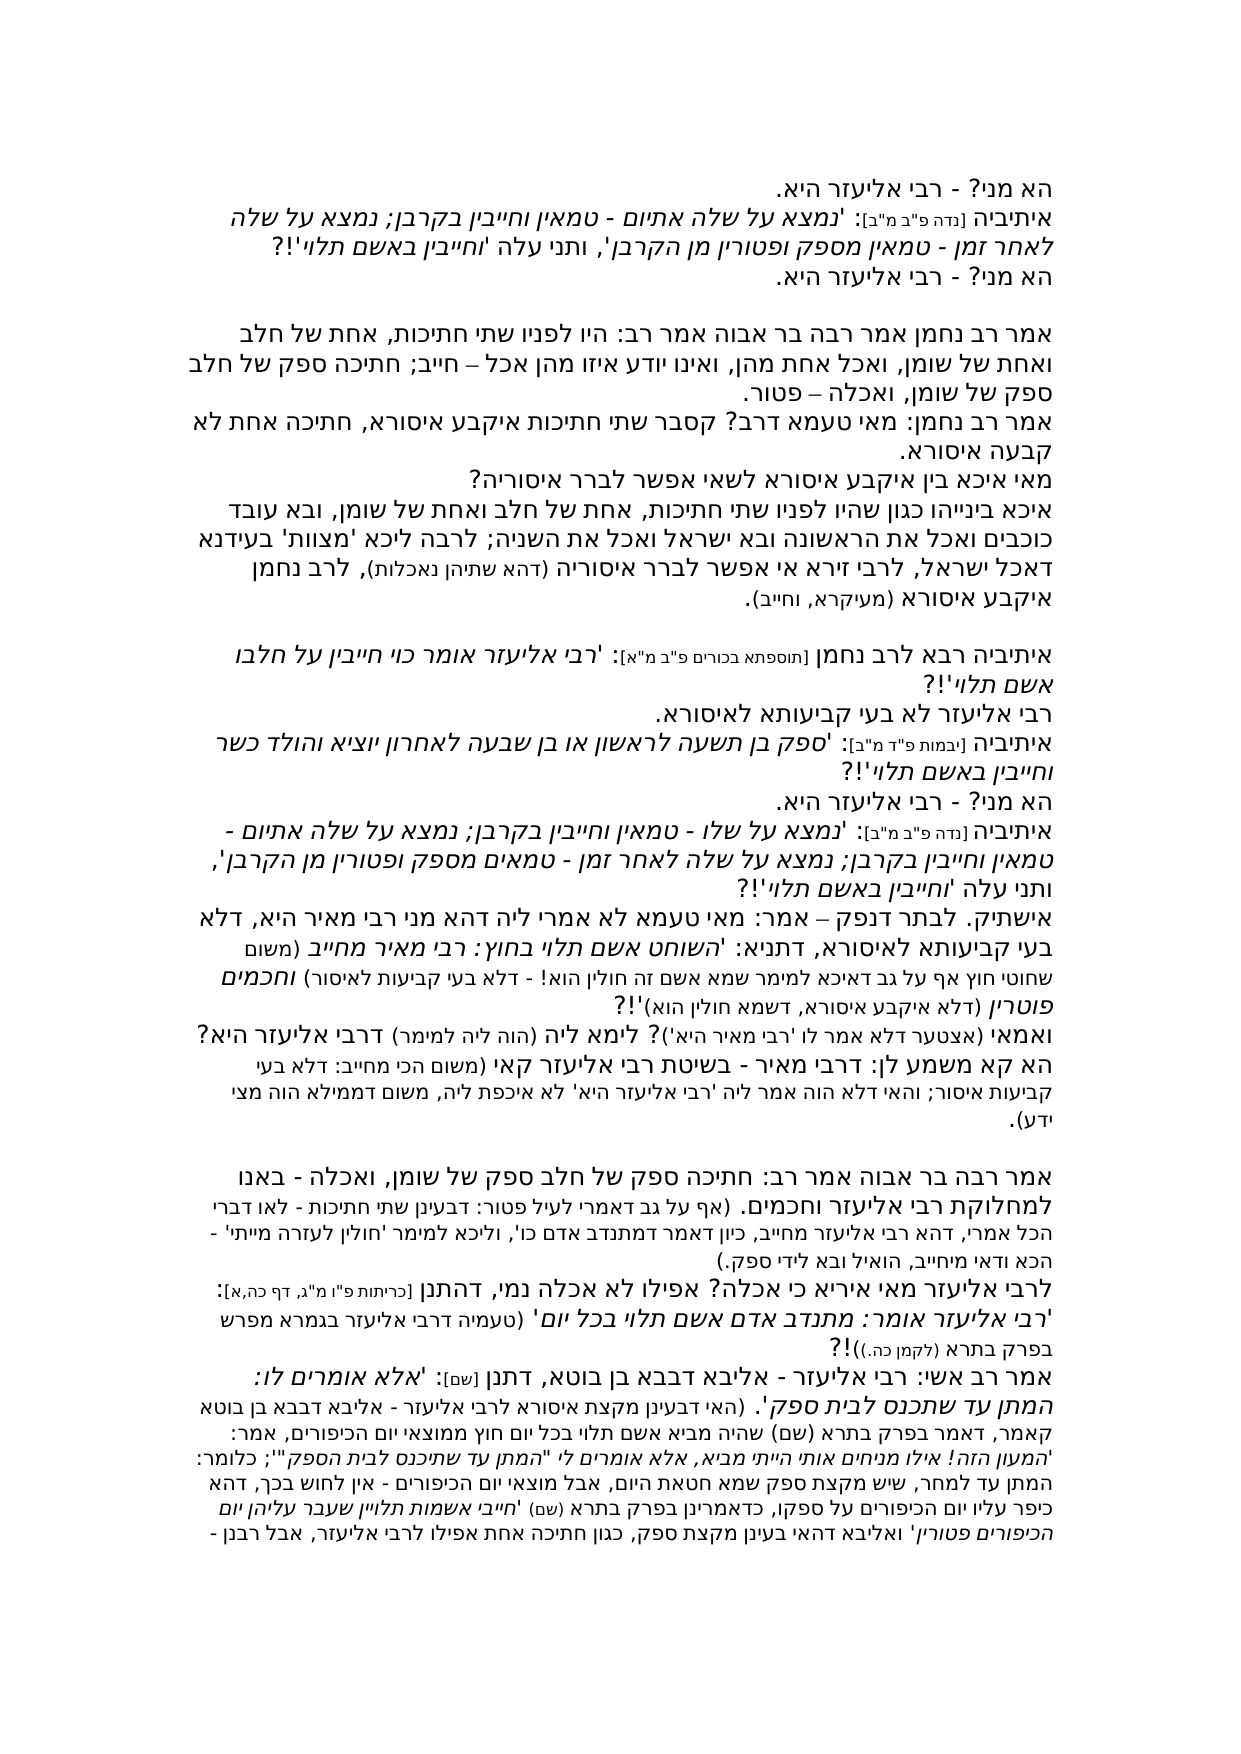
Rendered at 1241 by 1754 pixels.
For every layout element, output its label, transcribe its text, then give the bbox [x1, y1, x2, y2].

text אמר רבה בר אבוה אמר רב: חתיכה ספק של חלב ספק של שומן, ואכלה - באנו למחלוקת רבי אליעזר וחכמים. (אף על גב דאמרי לעיל פטור: דבעינן שתי חתיכות - לאו דברי הכל אמרי, דהא רבי אליעזר מחייב, כיון דאמר דמתנדב אדם כו', וליכא למימר 'חולין לעזרה מייתי' - הכא ודאי מיחייב, הואיל ובא לידי ספק.) [187, 1162, 1053, 1274]
text הא מני? - רבי אליעזר היא. [187, 787, 1053, 816]
text לרבי אליעזר מאי איריא כי אכלה? אפילו לא אכלה נמי, דהתנן [כריתות פ"ו מ"ג, דף כה,א]: 'רבי אליעזר אומר: מתנדב אדם אשם תלוי בכל יום' (טעמיה דרבי אליעזר בגמרא מפרש בפרק בתרא (לקמן כה.))!? [187, 1274, 1053, 1362]
text אמר רב נחמן אמר רבה בר אבוה אמר רב: היו לפניו שתי חתיכות, אחת של חלב ואחת של שומן, ואכל אחת מהן, ואינו יודע איזו מהן אכל – חייב; חתיכה ספק של חלב ספק של שומן, ואכלה – פטור. [187, 319, 1053, 407]
text הא קא משמע לן: דרבי מאיר - בשיטת רבי אליעזר קאי (משום הכי מחייב: דלא בעי קביעות איסור; והאי דלא הוה אמר ליה 'רבי אליעזר היא' לא איכפת ליה, משום דממילא הוה מצי ידע). [187, 1050, 1053, 1133]
text איתיביה [יבמות פ"ד מ"ב]: 'ספק בן תשעה לראשון או בן שבעה לאחרון יוציא והולד כשר וחייבין באשם תלוי'!? [187, 728, 1053, 787]
text מאי איכא בין איקבע איסורא לשאי אפשר לברר איסוריה? [187, 466, 1053, 495]
text איתיביה רבא לרב נחמן [תוספתא בכורים פ"ב מ"א]: 'רבי אליעזר אומר כוי חייבין על חלבו אשם תלוי'!? [187, 641, 1053, 699]
text ואמאי (אצטער דלא אמר לו 'רבי מאיר היא')? לימא ליה (הוה ליה למימר) דרבי אליעזר היא? [187, 1021, 1053, 1050]
text אישתיק. לבתר דנפק – אמר: מאי טעמא לא אמרי ליה דהא מני רבי מאיר היא, דלא בעי קביעותא לאיסורא, דתניא: 'השוחט אשם תלוי בחוץ: רבי מאיר מחייב (משום שחוטי חוץ אף על גב דאיכא למימר שמא אשם זה חולין הוא! - דלא בעי קביעות לאיסור) וחכמים פוטרין (דלא איקבע איסורא, דשמא חולין הוא)'!? [187, 903, 1053, 1021]
text אמר רב נחמן: מאי טעמא דרב? קסבר שתי חתיכות איקבע איסורא, חתיכה אחת לא קבעה איסורא. [187, 407, 1053, 466]
text איתיביה [נדה פ"ב מ"ב]: 'נמצא על שלו - טמאין וחייבין בקרבן; נמצא על שלה אתיום - טמאין וחייבין בקרבן; נמצא על שלה לאחר זמן - טמאים מספק ופטורין מן הקרבן', ותני עלה 'וחייבין באשם תלוי'!? [187, 816, 1053, 903]
text אמר רב אשי: רבי אליעזר - אליבא דבבא בן בוטא, דתנן [שם]: 'אלא אומרים לו: המתן עד שתכנס לבית ספק'. (האי דבעינן מקצת איסורא לרבי אליעזר - אליבא דבבא בן בוטא קאמר, דאמר בפרק בתרא (שם) שהיה מביא אשם תלוי בכל יום חוץ ממוצאי יום הכיפורים, אמר: 'המעון הזה! אילו מניחים אותי הייתי מביא, אלא אומרים לי "המתן עד שתיכנס לבית הספק"'; כלומר: המתן עד למחר, שיש מקצת ספק שמא חטאת היום, אבל מוצאי יום הכיפורים - אין לחוש בכך, דהא כיפר עליו יום הכיפורים על ספקו, כדאמרינן בפרק בתרא (שם) 'חייבי אשמות תלויין שעבר עליהן יום הכיפורים פטורין' ואליבא דהאי בעינן מקצת ספק, כגון חתיכה אחת אפילו לרבי אליעזר, אבל רבנן [187, 1362, 1053, 1546]
text רבי אליעזר לא בעי קביעותא לאיסורא. [187, 699, 1053, 728]
text הא מני? - רבי אליעזר היא. [187, 174, 1053, 203]
text הא מני? - רבי אליעזר היא. [187, 262, 1053, 291]
text איתיביה [נדה פ"ב מ"ב]: 'נמצא על שלה אתיום - טמאין וחייבין בקרבן; נמצא על שלה לאחר זמן - טמאין מספק ופטורין מן הקרבן', ותני עלה 'וחייבין באשם תלוי'!? [187, 203, 1053, 262]
text איכא בינייהו כגון שהיו לפניו שתי חתיכות, אחת של חלב ואחת של שומן, ובא עובד כוכבים ואכל את הראשונה ובא ישראל ואכל את השניה; לרבה ליכא 'מצוות' בעידנא דאכל ישראל, לרבי זירא אי אפשר לברר איסוריה (דהא שתיהן נאכלות), לרב נחמן איקבע איסורא (מעיקרא, וחייב). [187, 495, 1053, 612]
